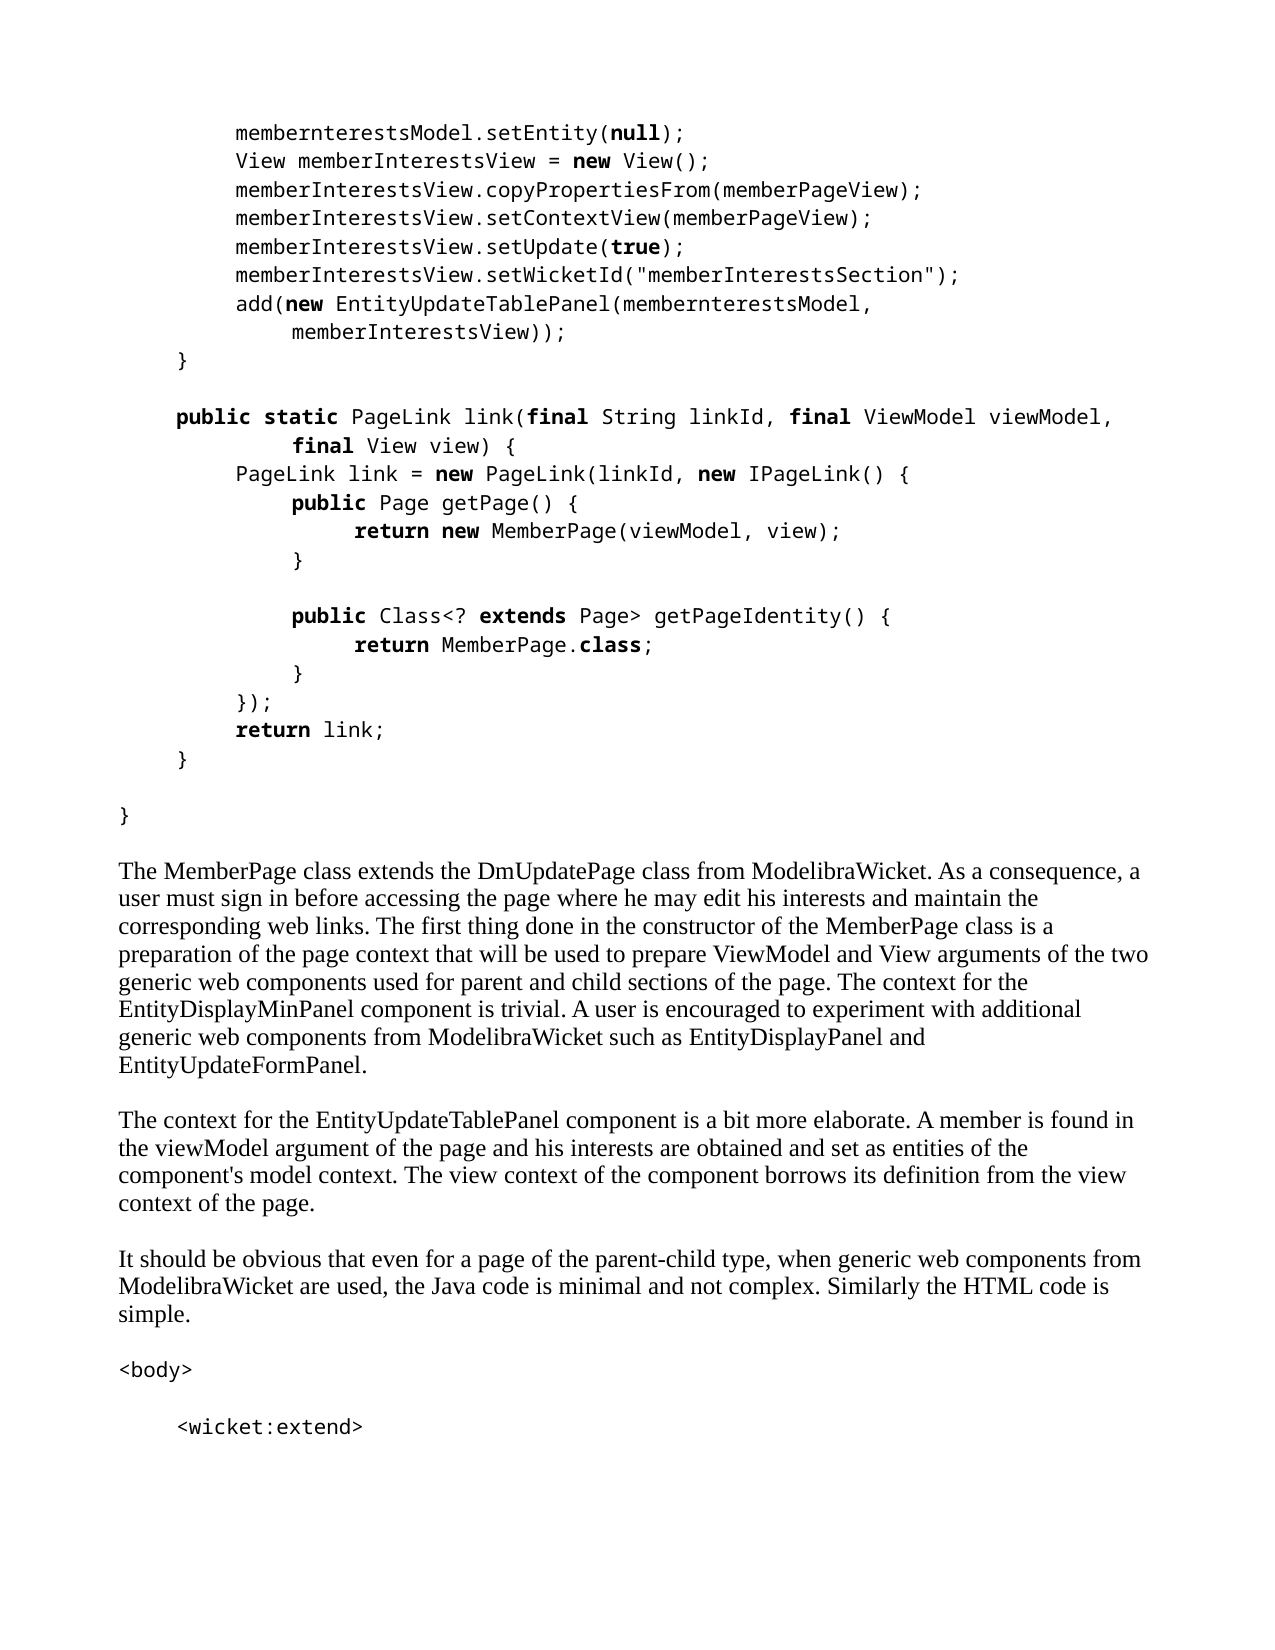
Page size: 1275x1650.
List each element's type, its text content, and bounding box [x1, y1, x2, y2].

text PageLink link = new PageLink(linkId, new IPageLink() { [118, 459, 1157, 488]
text memberInterestsView)); [118, 317, 1157, 346]
text } [118, 545, 1157, 573]
text membernterestsModel.setEntity(null); [118, 118, 1157, 147]
text return new MemberPage(viewModel, view); [118, 516, 1157, 545]
text It should be obvious that even for a page of the parent-child type, when generic web components from ModelibraWicket are used, the Java code is minimal and not complex. Similarly the HTML code is simple. [118, 1245, 1157, 1328]
text return MemberPage.class; [118, 630, 1157, 658]
text memberInterestsView.setWicketId("memberInterestsSection"); [118, 260, 1157, 289]
text } [118, 801, 1157, 829]
text public Page getPage() { [118, 488, 1157, 516]
text The context for the EntityUpdateTablePanel component is a bit more elaborate. A member is found in the viewModel argument of the page and his interests are obtained and set as entities of the component's model context. The view context of the component borrows its definition from the view context of the page. [118, 1106, 1157, 1217]
text memberInterestsView.setUpdate(true); [118, 232, 1157, 260]
text The MemberPage class extends the DmUpdatePage class from ModelibraWicket. As a consequence, a user must sign in before accessing the page where he may edit his interests and maintain the corresponding web links. The first thing done in the constructor of the MemberPage class is a preparation of the page context that will be used to prepare ViewModel and View arguments of the two generic web components used for parent and child sections of the page. The context for the EntityDisplayMinPanel component is trivial. A user is encouraged to experiment with additional generic web components from ModelibraWicket such as EntityDisplayPanel and EntityUpdateFormPanel. [118, 857, 1157, 1078]
text <wicket:extend> [118, 1412, 1157, 1441]
text } [118, 346, 1157, 374]
text add(new EntityUpdateTablePanel(membernterestsModel, [118, 289, 1157, 317]
text } [118, 658, 1157, 687]
text return link; [118, 715, 1157, 744]
text public Class<? extends Page> getPageIdentity() { [118, 602, 1157, 630]
text }); [118, 687, 1157, 715]
text public static PageLink link(final String linkId, final ViewModel viewModel, [118, 402, 1157, 431]
text View memberInterestsView = new View(); [118, 147, 1157, 175]
text memberInterestsView.copyPropertiesFrom(memberPageView); [118, 175, 1157, 203]
text <body> [118, 1356, 1157, 1384]
text } [118, 744, 1157, 772]
text memberInterestsView.setContextView(memberPageView); [118, 203, 1157, 232]
text final View view) { [118, 431, 1157, 459]
